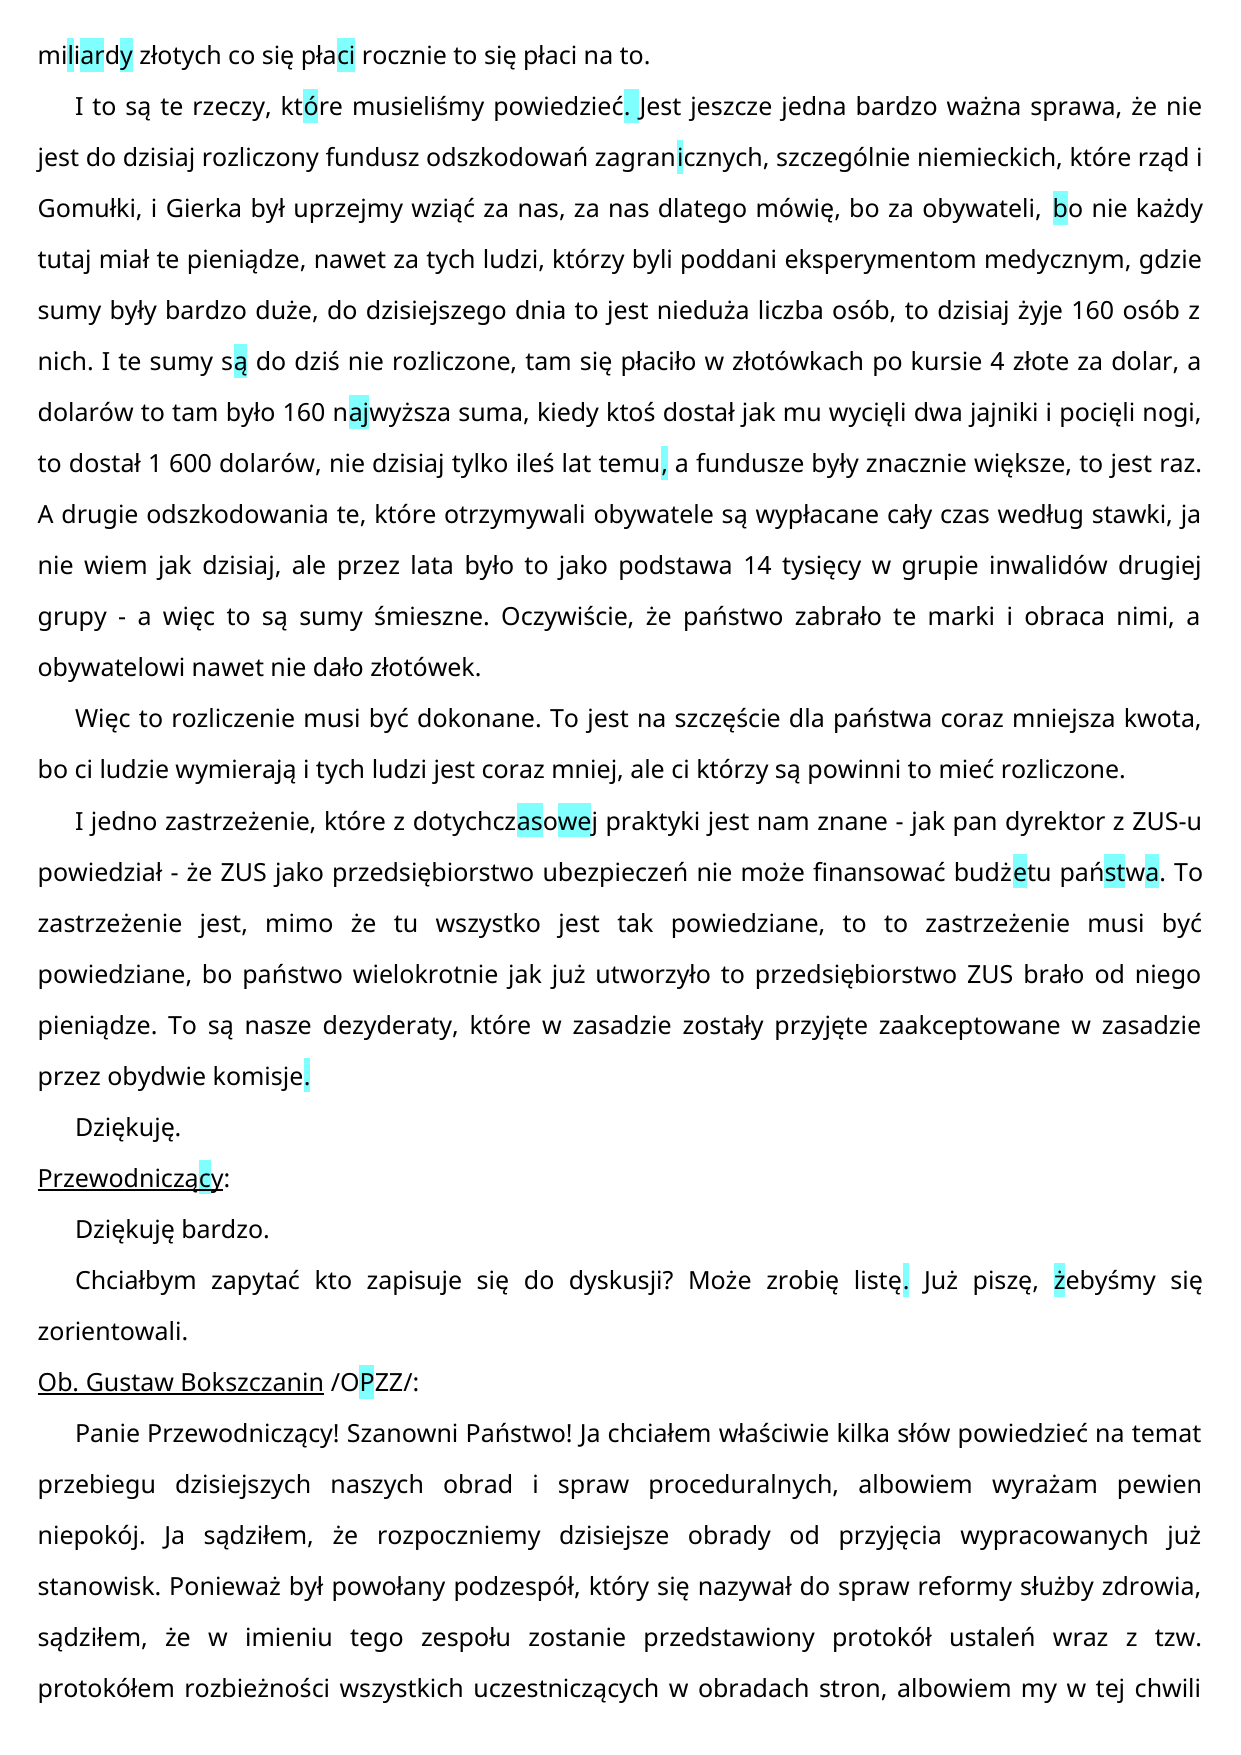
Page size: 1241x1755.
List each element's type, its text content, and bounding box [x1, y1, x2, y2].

text Dziękuję bardzo. [37, 1211, 1203, 1246]
text miliardy złotych co się płaci rocznie to się płaci na to. [37, 37, 1203, 72]
text I jedno zastrzeżenie, które z dotychczasowej praktyki jest nam znane - jak pan dyrektor z ZUS-u powiedział - że ZUS jako przedsiębiorstwo ubezpieczeń nie może finansować budżetu państwa. To zastrzeżenie jest, mimo że tu wszystko jest tak powiedziane, to to zastrzeżenie musi być powiedziane, bo państwo wielokrotnie jak już utworzyło to przedsiębiorstwo ZUS brało od niego pieniądze. To są nasze dezyderaty, które w zasadzie zostały przyjęte zaakceptowane w zasadzie przez obydwie komisje. [37, 803, 1203, 1092]
text Dziękuję. [37, 1109, 1203, 1143]
text Panie Przewodniczący! Szanowni Państwo! Ja chciałem właściwie kilka słów powiedzieć na temat przebiegu dzisiejszych naszych obrad i spraw proceduralnych, albowiem wyrażam pewien niepokój. Ja sądziłem, że rozpoczniemy dzisiejsze obrady od przyjęcia wypracowanych już stanowisk. Ponieważ był powołany podzespół, który się nazywał do spraw reformy służby zdrowia, sądziłem, że w imieniu tego zespołu zostanie przedstawiony protokół ustaleń wraz z tzw. protokółem rozbieżności wszystkich uczestniczących w obradach stron, albowiem my w tej chwili [37, 1416, 1203, 1705]
text Chciałbym zapytać kto zapisuje się do dyskusji? Może zrobię listę. Już piszę, żebyśmy się zorientowali. [37, 1262, 1203, 1348]
text Przewodniczący: [37, 1160, 1203, 1194]
text Ob. Gustaw Bokszczanin /OPZZ/: [37, 1364, 1203, 1399]
text Więc to rozliczenie musi być dokonane. To jest na szczęście dla państwa coraz mniejsza kwota, bo ci ludzie wymierają i tych ludzi jest coraz mniej, ale ci którzy są powinni to mieć rozliczone. [37, 701, 1203, 786]
text I to są te rzeczy, które musieliśmy powiedzieć. Jest jeszcze jedna bardzo ważna sprawa, że nie jest do dzisiaj rozliczony fundusz odszkodowań zagranicznych, szczególnie niemieckich, które rząd i Gomułki, i Gierka był uprzejmy wziąć za nas, za nas dlatego mówię, bo za obywateli, bo nie każdy tutaj miał te pieniądze, nawet za tych ludzi, którzy byli poddani eksperymentom medycznym, gdzie sumy były bardzo duże, do dzisiejszego dnia to jest nieduża liczba osób, to dzisiaj żyje 160 osób z nich. I te sumy są do dziś nie rozliczone, tam się płaciło w złotówkach po kursie 4 złote za dolar, a dolarów to tam było 160 najwyższa suma, kiedy ktoś dostał jak mu wycięli dwa jajniki i pocięli nogi, to dostał 1 600 dolarów, nie dzisiaj tylko ileś lat temu, a fundusze były znacznie większe, to jest raz. A drugie odszkodowania te, które otrzymywali obywatele są wypłacane cały czas według stawki, ja nie wiem jak dzisiaj, ale przez lata było to jako podstawa 14 tysięcy w grupie inwalidów drugiej grupy - a więc to są sumy śmieszne. Oczywiście, że państwo zabrało te marki i obraca nimi, a obywatelowi nawet nie dało złotówek. [37, 88, 1203, 684]
